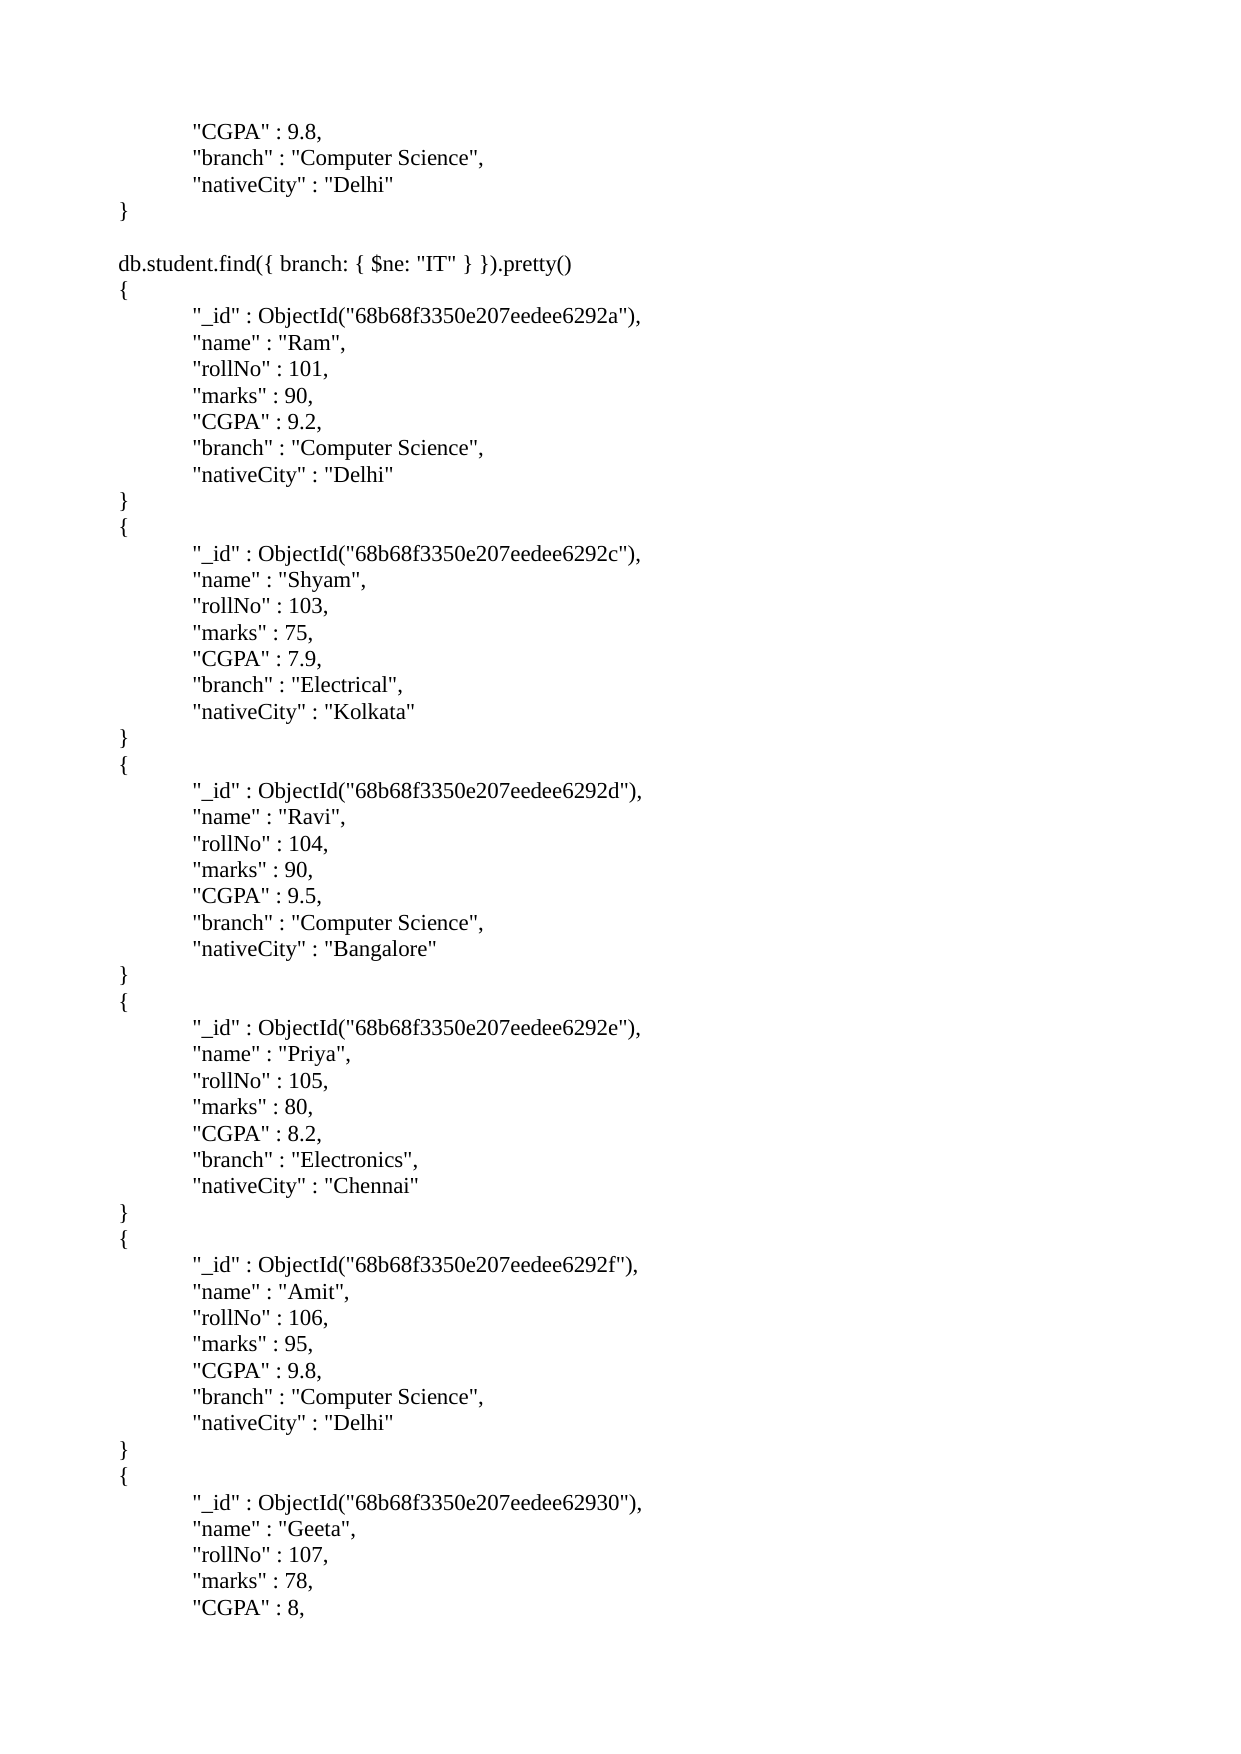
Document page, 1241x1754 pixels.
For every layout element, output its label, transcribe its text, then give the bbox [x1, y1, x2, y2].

text } [118, 1436, 1122, 1462]
text "nativeCity" : "Delhi" [118, 171, 1122, 197]
text { [118, 751, 1122, 777]
text "rollNo" : 101, [118, 355, 1122, 382]
text db.student.find({ branch: { $ne: "IT" } }).pretty() [118, 250, 1122, 276]
text } [118, 724, 1122, 751]
text "name" : "Amit", [118, 1278, 1122, 1304]
text "branch" : "Electronics", [118, 1146, 1122, 1172]
text "CGPA" : 9.2, [118, 408, 1122, 434]
text "name" : "Ram", [118, 329, 1122, 355]
text "nativeCity" : "Bangalore" [118, 935, 1122, 961]
text } [118, 197, 1122, 223]
text "rollNo" : 105, [118, 1067, 1122, 1093]
text "CGPA" : 8, [118, 1594, 1122, 1620]
text "branch" : "Computer Science", [118, 909, 1122, 935]
text "nativeCity" : "Chennai" [118, 1172, 1122, 1199]
text "_id" : ObjectId("68b68f3350e207eedee6292d"), [118, 777, 1122, 803]
text "_id" : ObjectId("68b68f3350e207eedee6292e"), [118, 1014, 1122, 1041]
text { [118, 988, 1122, 1014]
text { [118, 1225, 1122, 1251]
text "branch" : "Computer Science", [118, 1383, 1122, 1409]
text "rollNo" : 104, [118, 830, 1122, 856]
text { [118, 1462, 1122, 1488]
text "CGPA" : 8.2, [118, 1119, 1122, 1146]
text "CGPA" : 9.5, [118, 882, 1122, 909]
text "rollNo" : 106, [118, 1304, 1122, 1330]
text "marks" : 75, [118, 619, 1122, 645]
text "CGPA" : 7.9, [118, 645, 1122, 672]
text "branch" : "Computer Science", [118, 144, 1122, 171]
text "rollNo" : 103, [118, 592, 1122, 619]
text "name" : "Ravi", [118, 803, 1122, 830]
text "CGPA" : 9.8, [118, 118, 1122, 144]
text "nativeCity" : "Delhi" [118, 461, 1122, 487]
text "rollNo" : 107, [118, 1541, 1122, 1568]
text } [118, 961, 1122, 988]
text "branch" : "Computer Science", [118, 434, 1122, 461]
text "name" : "Shyam", [118, 566, 1122, 592]
text { [118, 276, 1122, 303]
text "marks" : 78, [118, 1568, 1122, 1594]
text "_id" : ObjectId("68b68f3350e207eedee6292f"), [118, 1251, 1122, 1278]
text "_id" : ObjectId("68b68f3350e207eedee6292c"), [118, 540, 1122, 566]
text "_id" : ObjectId("68b68f3350e207eedee6292a"), [118, 303, 1122, 329]
text { [118, 513, 1122, 540]
text "marks" : 90, [118, 382, 1122, 408]
text } [118, 487, 1122, 513]
text "marks" : 95, [118, 1330, 1122, 1357]
text "branch" : "Electrical", [118, 672, 1122, 698]
text "CGPA" : 9.8, [118, 1357, 1122, 1383]
text } [118, 1199, 1122, 1225]
text "marks" : 80, [118, 1093, 1122, 1119]
text "name" : "Priya", [118, 1041, 1122, 1067]
text "nativeCity" : "Delhi" [118, 1409, 1122, 1436]
text "name" : "Geeta", [118, 1515, 1122, 1541]
text "_id" : ObjectId("68b68f3350e207eedee62930"), [118, 1488, 1122, 1515]
text "nativeCity" : "Kolkata" [118, 698, 1122, 724]
text "marks" : 90, [118, 856, 1122, 882]
